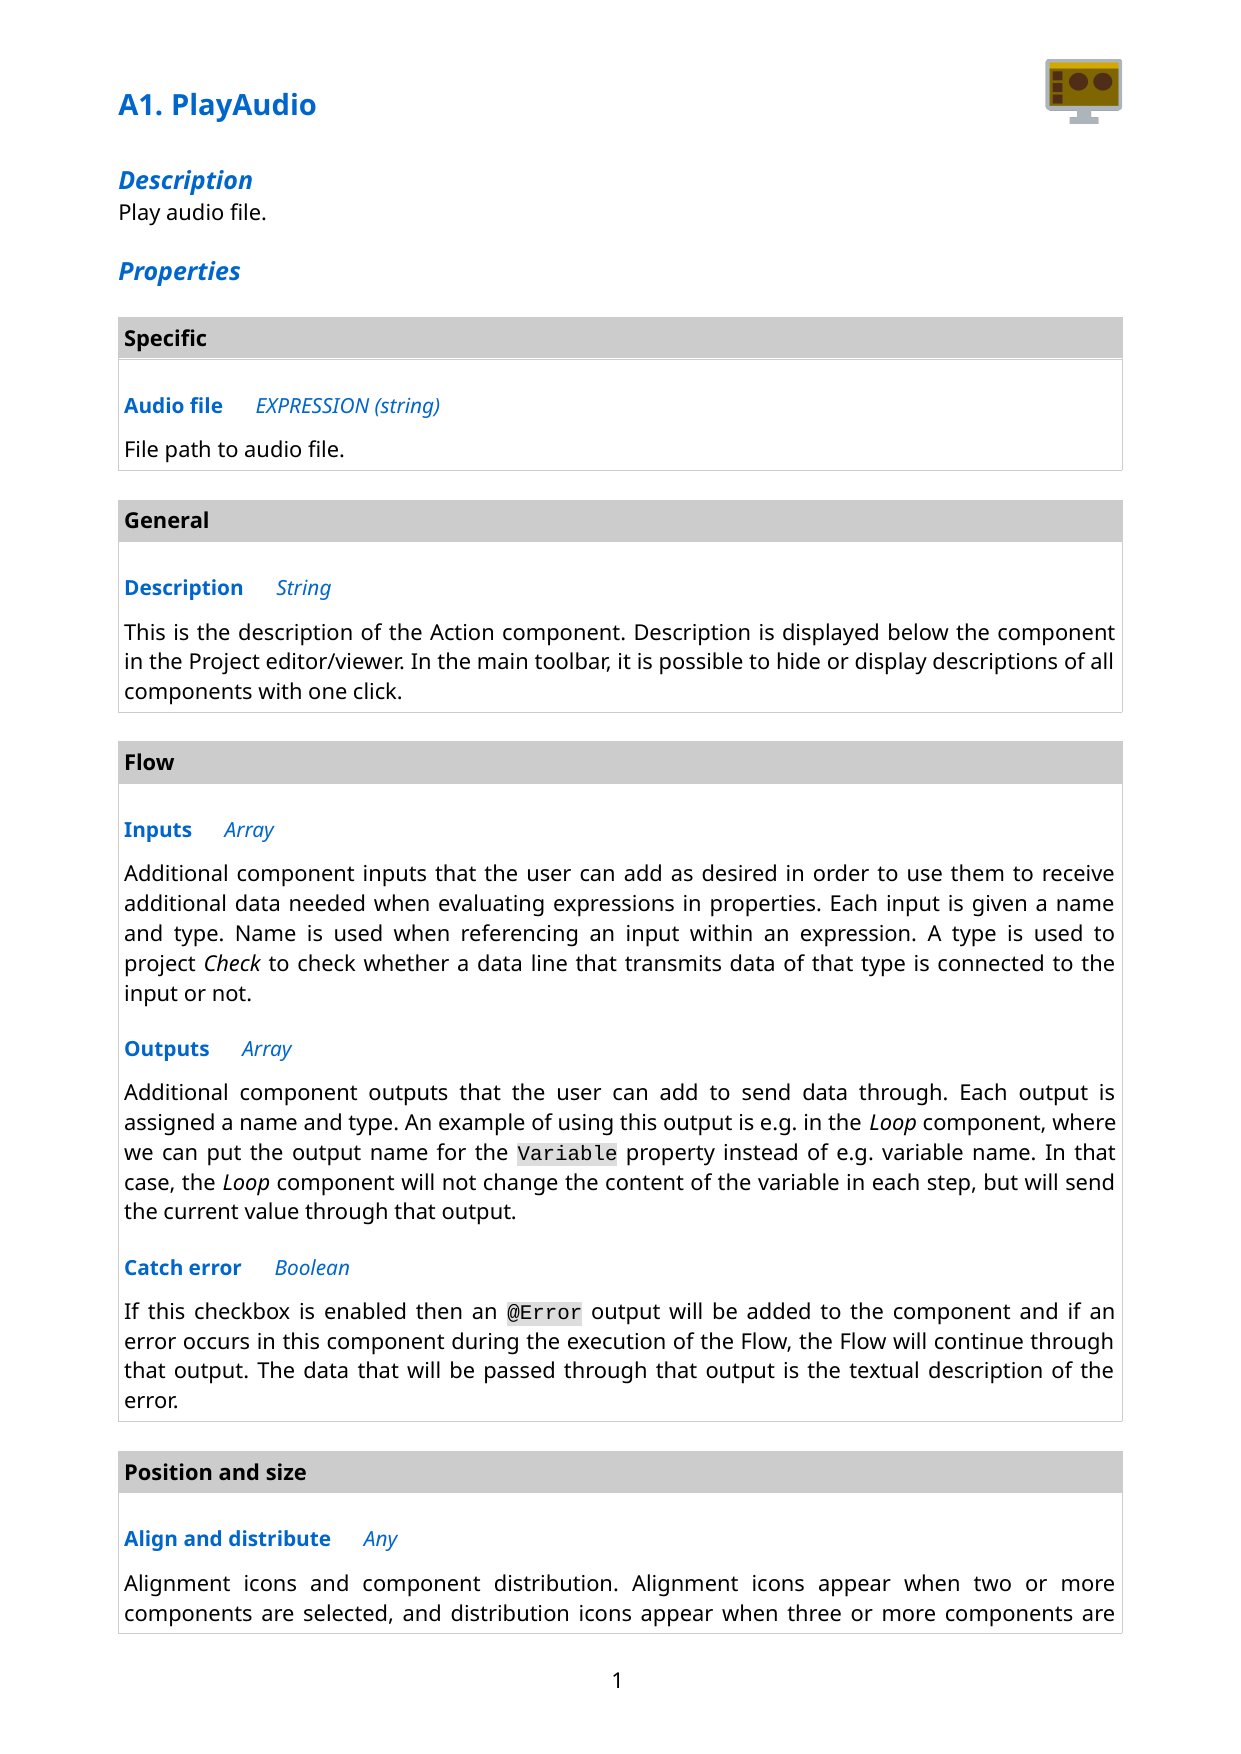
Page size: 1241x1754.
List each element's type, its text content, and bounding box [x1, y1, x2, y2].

subtitle PlayAudio [118, 84, 1045, 124]
text Play audio file. [118, 197, 1122, 227]
picture [1045, 59, 1123, 124]
table_header Specific [119, 318, 1122, 358]
table_header General [119, 501, 1122, 541]
subtitle Description [118, 163, 1122, 197]
table_header Position and size [119, 1452, 1122, 1492]
table_cell Align and distribute Any Alignment icons and component distribution. Alignment icons appear when two or more components are selected, and distribution icons appear when three or more components are [119, 1493, 1122, 1633]
table_cell Audio file EXPRESSION (string) File path to audio file. [119, 360, 1122, 469]
subtitle Properties [118, 253, 1122, 287]
table_cell Inputs Array Additional component inputs that the user can add as desired in order to use them to receive additional data needed when evaluating expressions in properties. Each input is given a name and type. Name is used when referencing an input within an expression. A type is used to project Check to check whether a data line that transmits data of that type is connected to the input or not. Outputs Array Additional component outputs that the user can add to send data through. Each output is assigned a name and type. An example of using this output is e.g. in the Loop component, where we can put the output name for the Variable property instead of e.g. variable name. In that case, the Loop component will not change the content of the variable in each step, but will send the current value through that output. Catch error Boolean If this checkbox is enabled then an @Error output will be added to the component and if an error occurs in this component during the execution of the Flow, the Flow will continue through that output. The data that will be passed through that output is the textual description of the error. [119, 784, 1122, 1421]
table_header Flow [119, 742, 1122, 783]
table_cell Description String This is the description of the Action component. Description is displayed below the component in the Project editor/viewer. In the main toolbar, it is possible to hide or display descriptions of all components with one click. [119, 542, 1122, 712]
